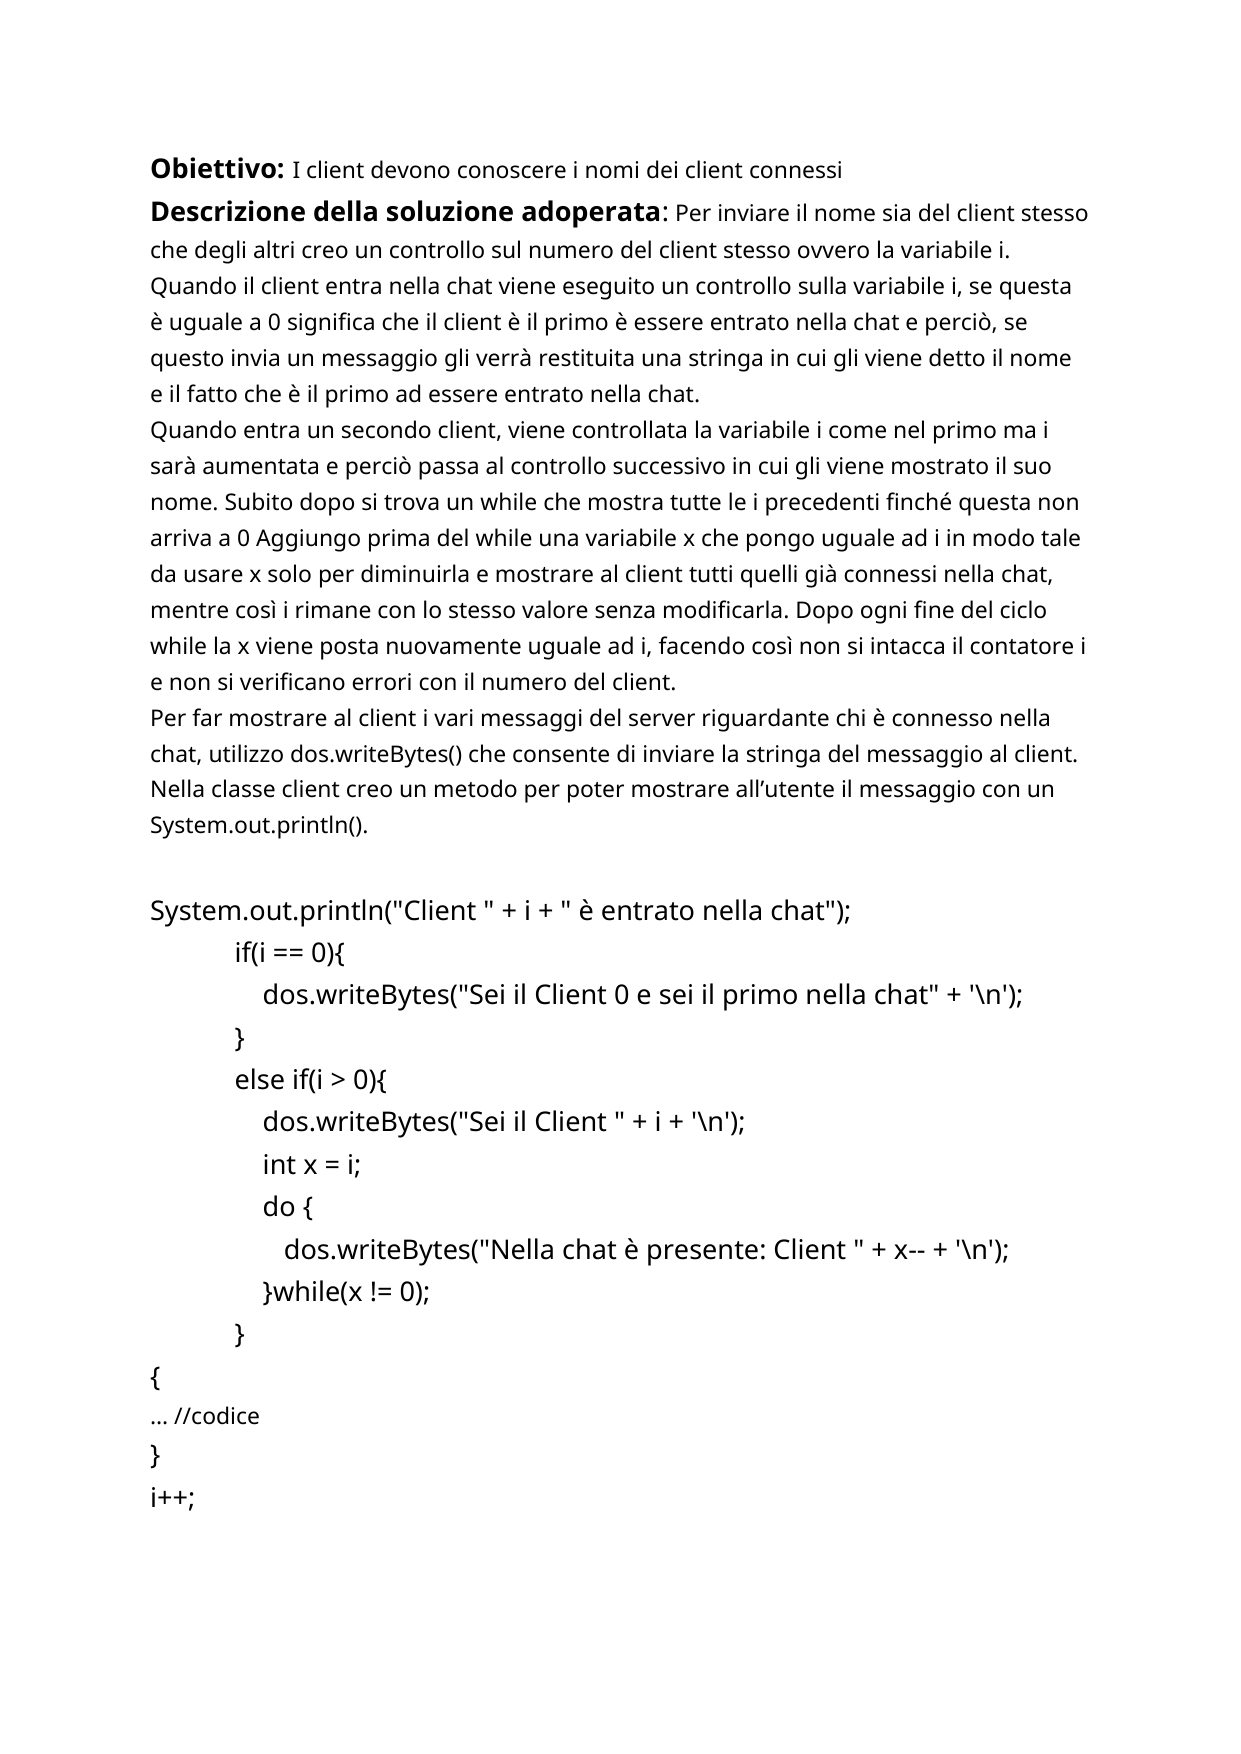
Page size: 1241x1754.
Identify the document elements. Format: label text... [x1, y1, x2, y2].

text System.out.println("Client " + i + " è entrato nella chat"); [150, 891, 1090, 928]
text do { [150, 1188, 1090, 1224]
text } [150, 1436, 1090, 1472]
text }while(x != 0); [150, 1272, 1090, 1309]
text else if(i > 0){ [150, 1061, 1090, 1097]
text dos.writeBytes("Sei il Client " + i + '\n'); [150, 1103, 1090, 1140]
text { [150, 1357, 1090, 1394]
text Descrizione della soluzione adoperata: Per inviare il nome sia del client stesso che degli altri creo un controllo sul numero del client stesso ovvero la variabile i. [150, 193, 1090, 266]
text Quando il client entra nella chat viene eseguito un controllo sulla variabile i, se questa è uguale a 0 significa che il client è il primo è essere entrato nella chat e perciò, se questo invia un messaggio gli verrà restituita una stringa in cui gli viene detto il nome e il fatto che è il primo ad essere entrato nella chat. [150, 270, 1090, 409]
text Per far mostrare al client i vari messaggi del server riguardante chi è connesso nella chat, utilizzo dos.writeBytes() che consente di inviare la stringa del messaggio al client. Nella classe client creo un metodo per poter mostrare all’utente il messaggio con un System.out.println(). [150, 702, 1090, 841]
text dos.writeBytes("Sei il Client 0 e sei il primo nella chat" + '\n'); [150, 976, 1090, 1013]
text dos.writeBytes("Nella chat è presente: Client " + x-- + '\n'); [150, 1230, 1090, 1267]
text Quando entra un secondo client, viene controllata la variabile i come nel primo ma i sarà aumentata e perciò passa al controllo successivo in cui gli viene mostrato il suo nome. Subito dopo si trova un while che mostra tutte le i precedenti finché questa non arriva a 0 Aggiungo prima del while una variabile x che pongo uguale ad i in modo tale da usare x solo per diminuirla e mostrare al client tutti quelli già connessi nella chat, mentre così i rimane con lo stesso valore senza modificarla. Dopo ogni fine del ciclo while la x viene posta nuovamente uguale ad i, facendo così non si intacca il contatore i e non si verificano errori con il numero del client. [150, 414, 1090, 697]
text } [150, 1315, 1090, 1352]
text … //codice [150, 1400, 1090, 1431]
text if(i == 0){ [150, 933, 1090, 970]
text i++; [150, 1478, 1090, 1515]
text Obiettivo: I client devono conoscere i nomi dei client connessi [150, 150, 1090, 187]
text int x = i; [150, 1145, 1090, 1182]
text } [150, 1018, 1090, 1055]
